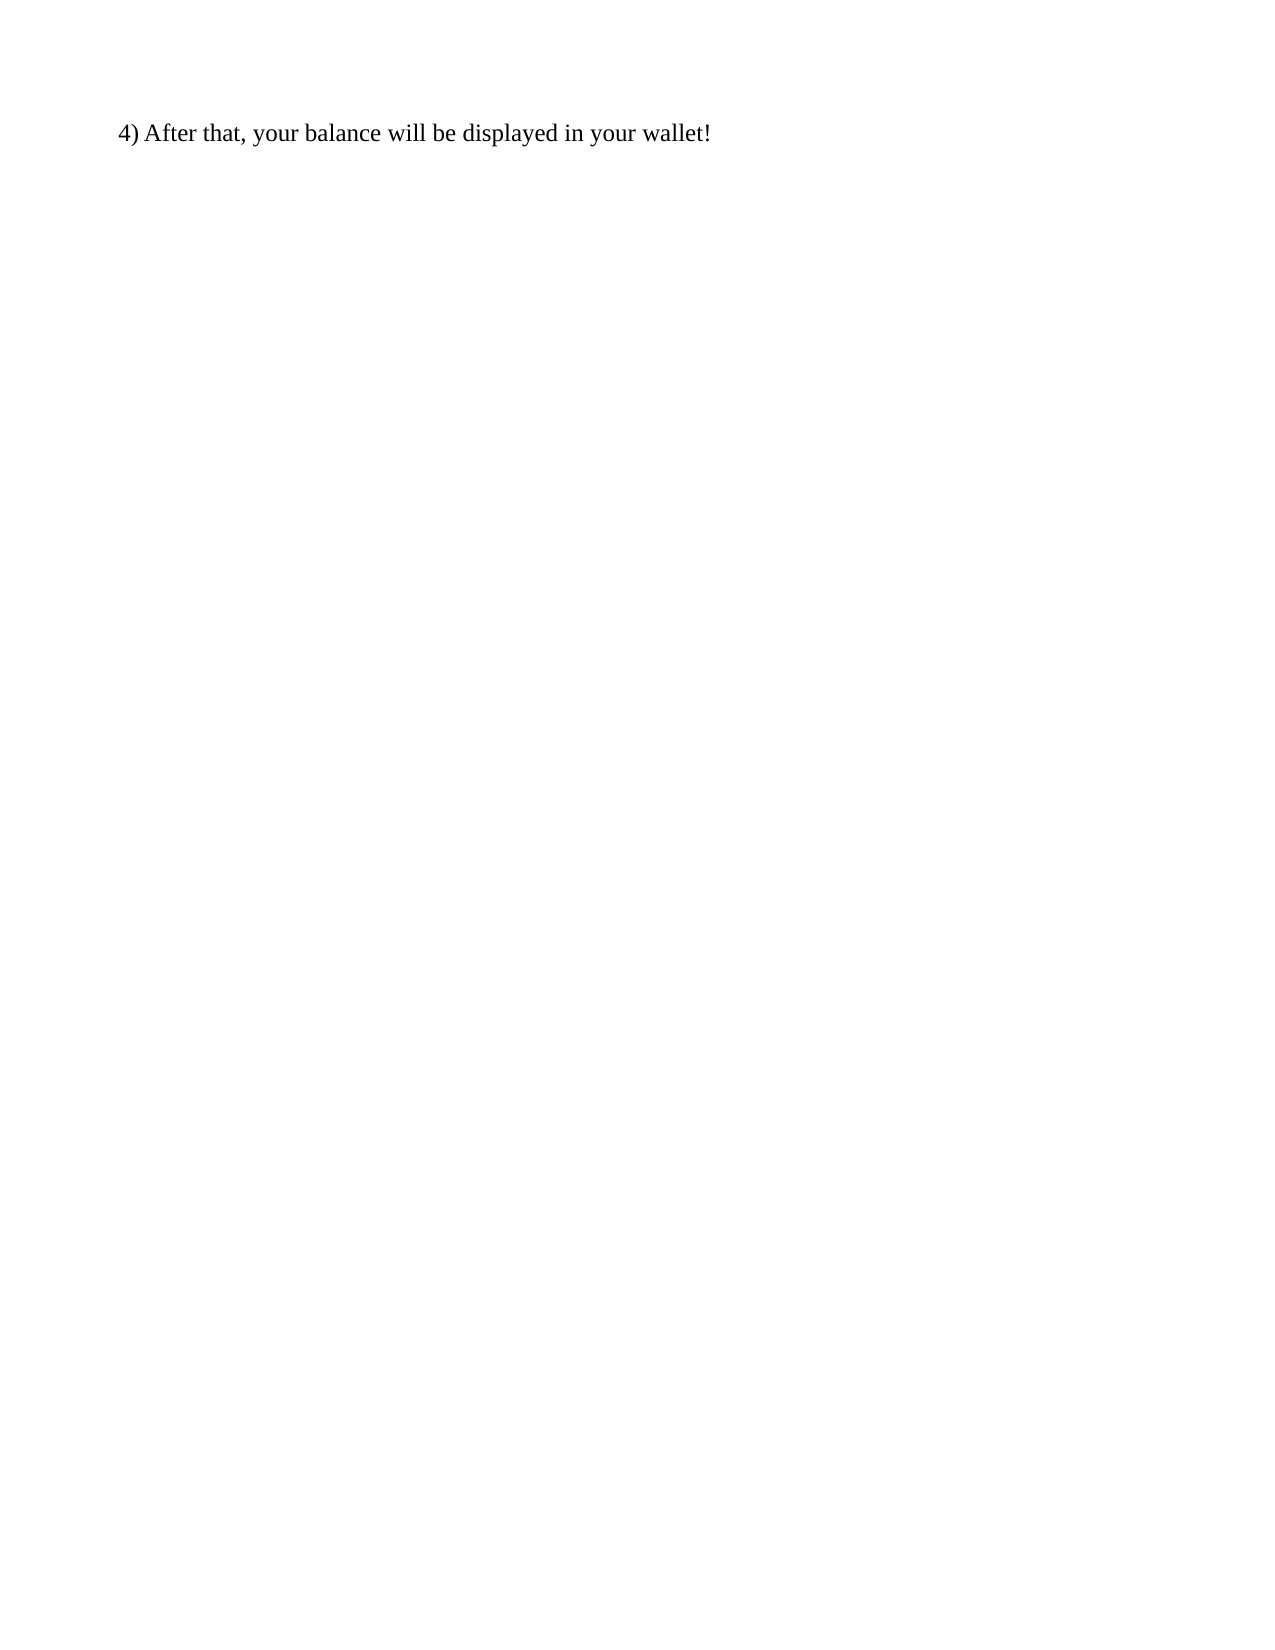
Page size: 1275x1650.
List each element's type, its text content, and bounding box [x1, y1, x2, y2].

text 4) After that, your balance will be displayed in your wallet! [118, 118, 1157, 147]
